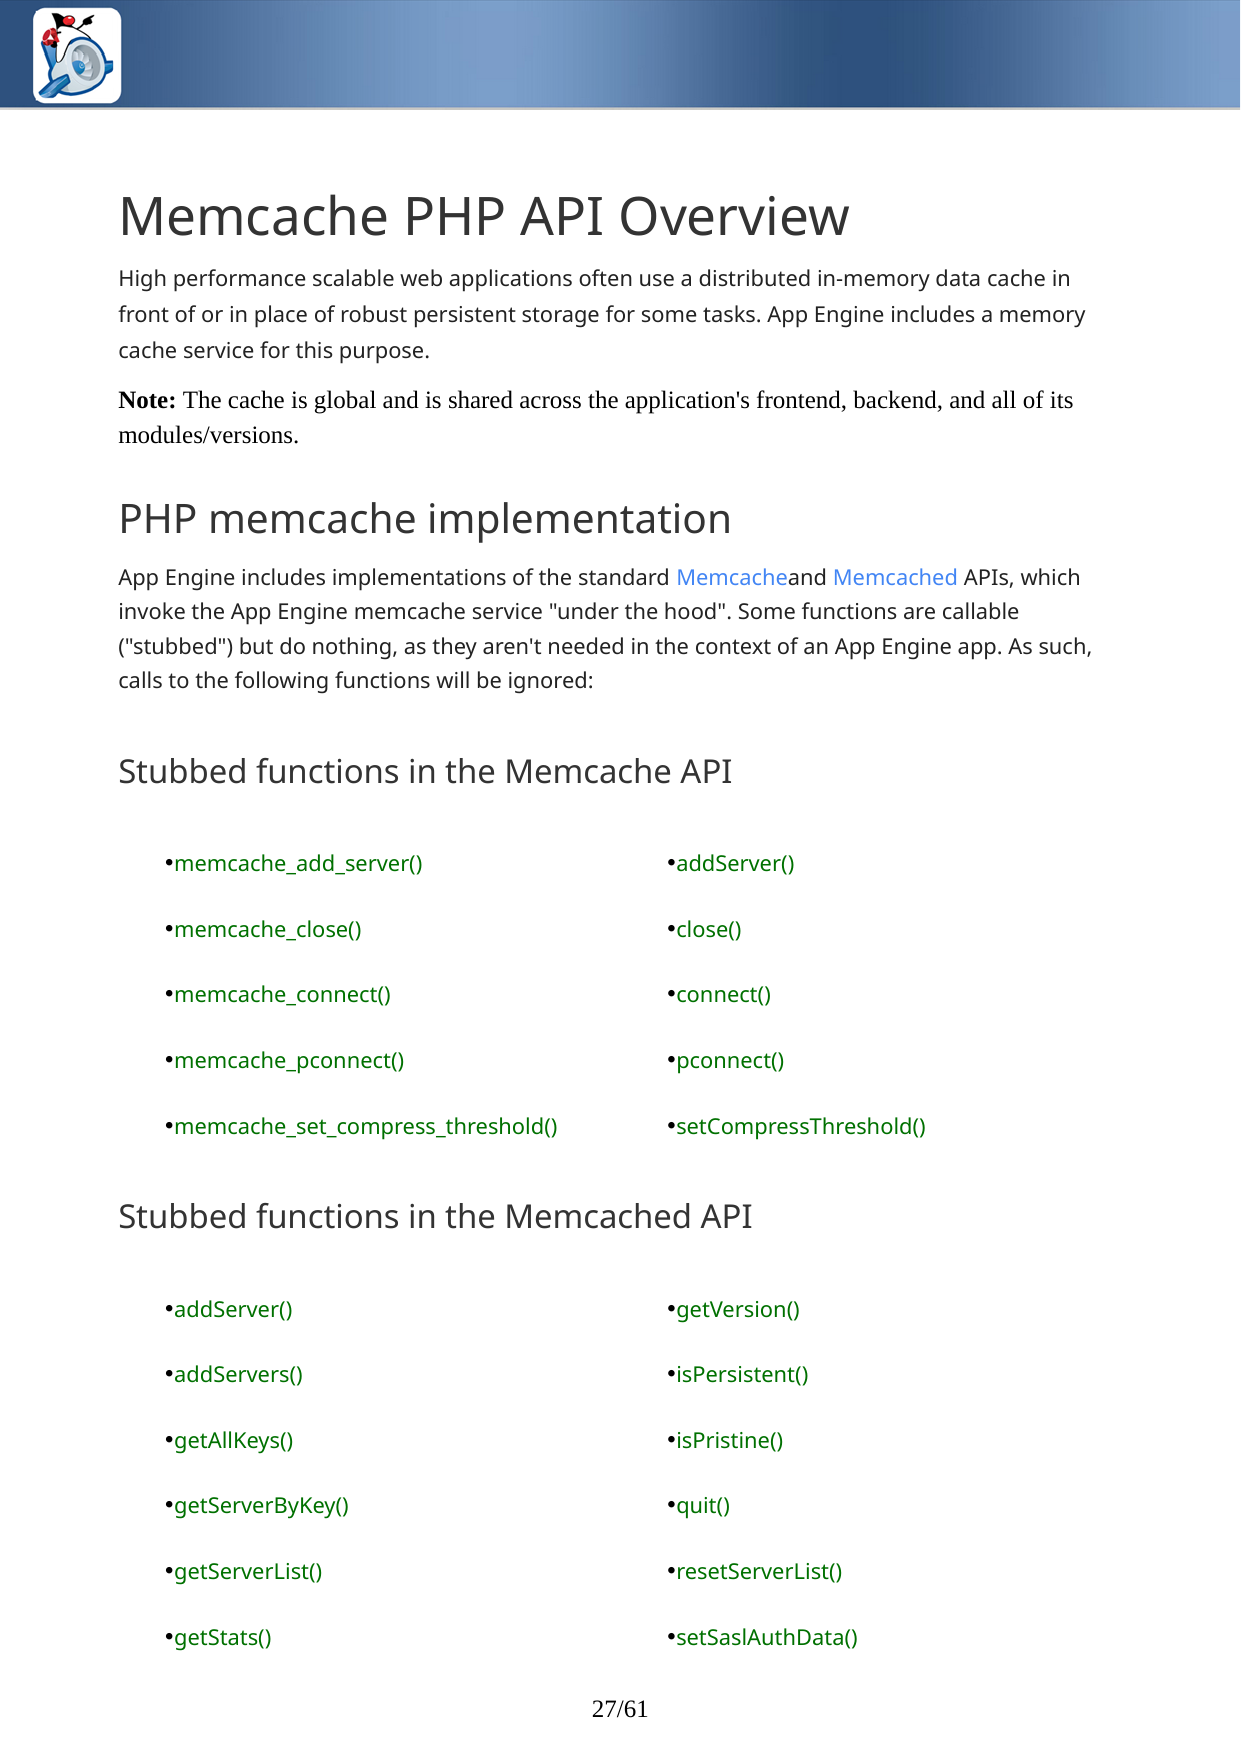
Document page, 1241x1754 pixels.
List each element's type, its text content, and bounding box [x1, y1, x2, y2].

list setSaslAuthData() [620, 1617, 1106, 1652]
text Note: The cache is global and is shared across the application's frontend, backend, and all of its modules/versions. [118, 385, 1122, 448]
list addServers() [118, 1355, 604, 1389]
list setCompressThreshold() [620, 1106, 1106, 1140]
subtitle PHP memcache implementation [118, 489, 1122, 545]
list memcache_close() [118, 909, 604, 943]
list getServerList() [118, 1552, 604, 1586]
list close() [620, 909, 1106, 943]
subtitle Memcache PHP API Overview [118, 178, 1122, 251]
list isPristine() [620, 1420, 1106, 1455]
list getServerByKey() [118, 1486, 604, 1520]
list pconnect() [620, 1040, 1106, 1075]
subtitle Stubbed functions in the Memcache API [118, 748, 1122, 793]
text High performance scalable web applications often use a distributed in-memory data cache in front of or in place of robust persistent storage for some tasks. App Engine includes a memory cache service for this purpose. [118, 263, 1122, 365]
picture [0, 0, 1241, 110]
list getVersion() [620, 1289, 1106, 1323]
list getStats() [118, 1617, 604, 1652]
list connect() [620, 975, 1106, 1009]
text App Engine includes implementations of the standard Memcacheand Memcached APIs, which invoke the App Engine memcache service "under the hood". Some functions are callable ("stubbed") but do nothing, as they aren't needed in the context of an App Engine app. As such, calls to the following functions will be ignored: [118, 557, 1122, 695]
list memcache_set_compress_threshold() [118, 1106, 604, 1140]
list memcache_pconnect() [118, 1040, 604, 1075]
list quit() [620, 1486, 1106, 1520]
list isPersistent() [620, 1355, 1106, 1389]
list memcache_connect() [118, 975, 604, 1009]
list getAllKeys() [118, 1420, 604, 1455]
list addServer() [118, 1289, 604, 1323]
list memcache_add_server() [118, 843, 604, 878]
list resetServerList() [620, 1552, 1106, 1586]
subtitle Stubbed functions in the Memcached API [118, 1193, 1122, 1238]
list addServer() [620, 843, 1106, 878]
